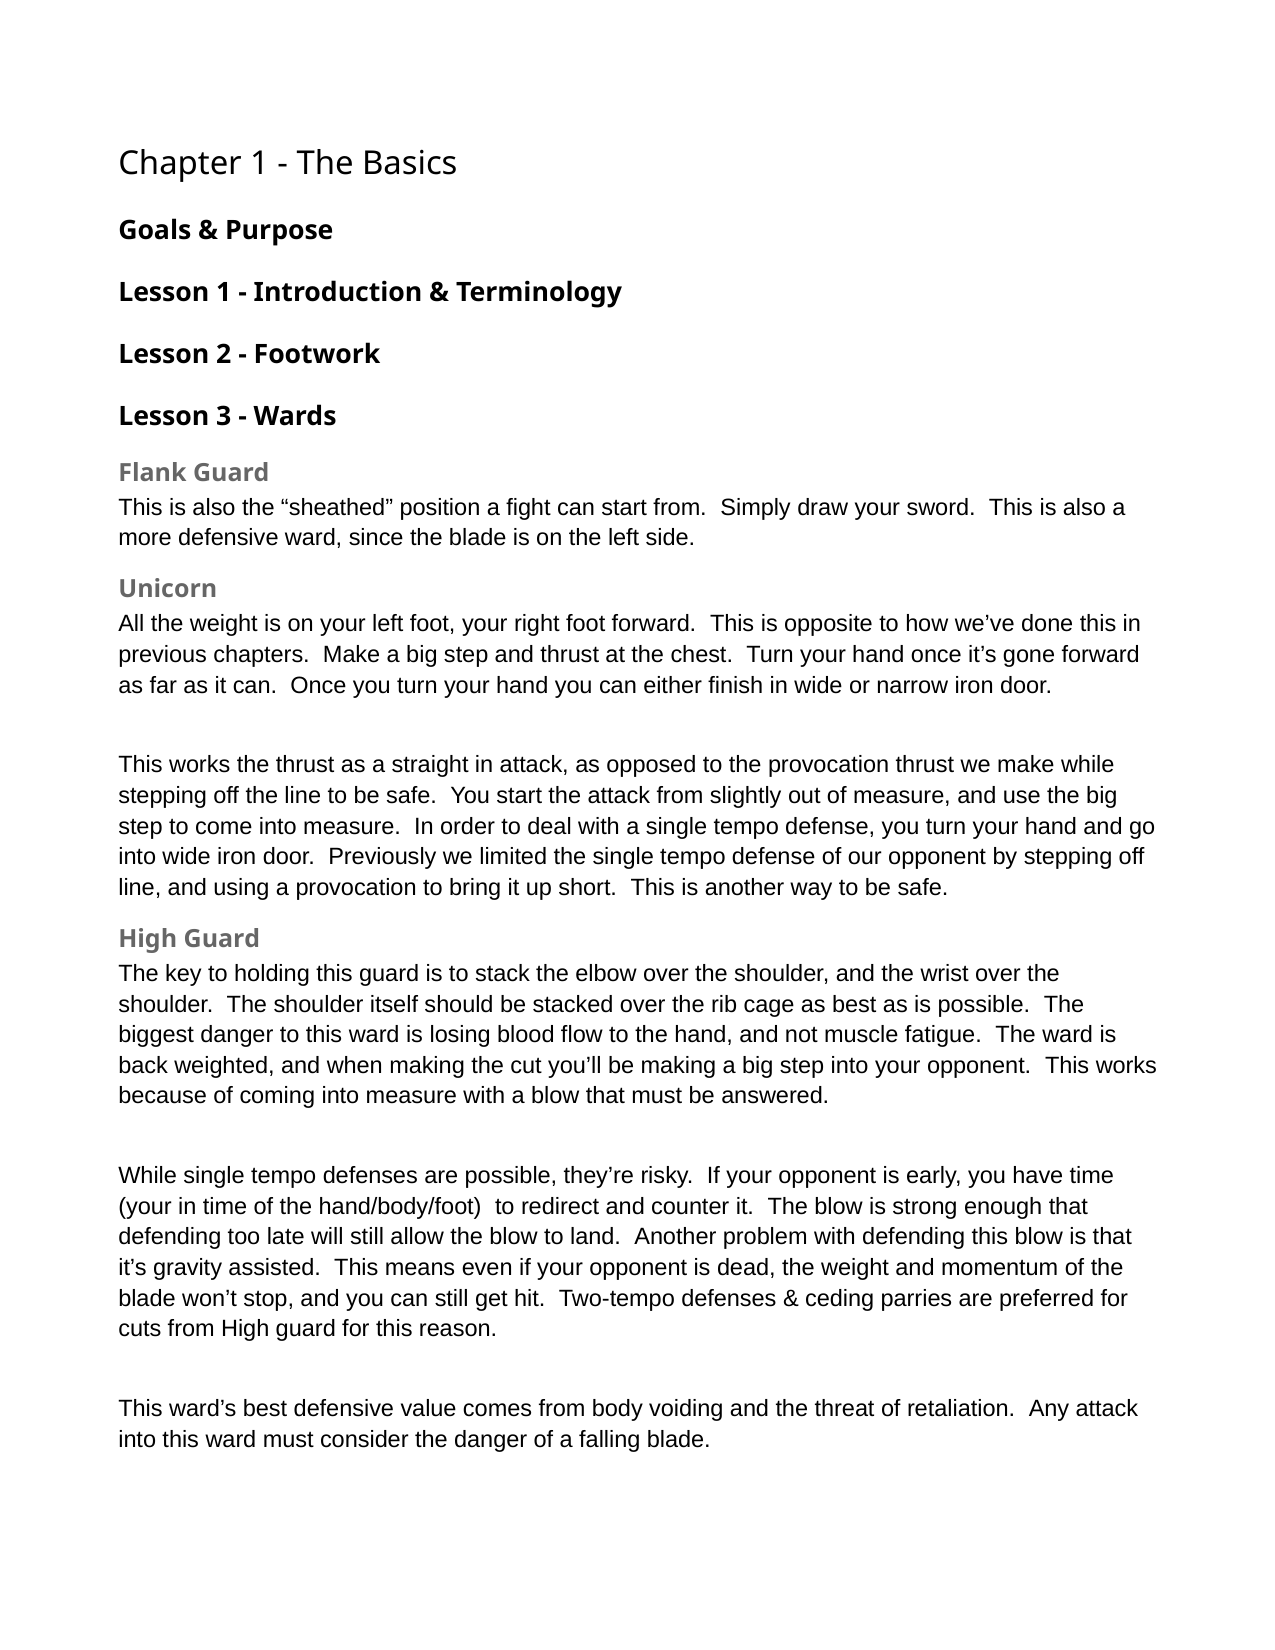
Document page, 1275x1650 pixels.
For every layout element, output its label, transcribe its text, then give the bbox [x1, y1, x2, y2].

subtitle Unicorn [118, 571, 1157, 605]
text All the weight is on your left foot, your right foot forward. This is opposite to how we’ve done this in previous chapters. Make a big step and thrust at the chest. Turn your hand once it’s gone forward as far as it can. Once you turn your hand you can either finish in wide or narrow iron door. [118, 610, 1157, 698]
subtitle Goals & Purpose [118, 211, 1157, 247]
subtitle Lesson 2 - Footwork [118, 335, 1157, 371]
text The key to holding this guard is to stack the elbow over the shoulder, and the wrist over the shoulder. The shoulder itself should be stacked over the rib cage as best as is possible. The biggest danger to this ward is losing blood flow to the hand, and not muscle fatigue. The ward is back weighted, and when making the cut you’ll be making a big step into your opponent. This works because of coming into measure with a blow that must be answered. [118, 959, 1157, 1109]
text This works the thrust as a straight in attack, as opposed to the provocation thrust we make while stepping off the line to be safe. You start the attack from slightly out of measure, and use the big step to come into measure. In order to deal with a single tempo defense, you turn your hand and go into wide iron door. Previously we limited the single tempo defense of our opponent by stepping off line, and using a provocation to bring it up short. This is another way to be safe. [118, 751, 1157, 900]
subtitle High Guard [118, 921, 1157, 955]
text While single tempo defenses are possible, they’re risky. If your opponent is early, you have time (your in time of the hand/body/foot) to redirect and counter it. The blow is strong enough that defending too late will still allow the blow to land. Another problem with defending this blow is that it’s gravity assisted. This means even if your opponent is dead, the weight and momentum of the blade won’t stop, and you can still get hit. Two-tempo defenses & ceding parries are preferred for cuts from High guard for this reason. [118, 1162, 1157, 1342]
subtitle Flank Guard [118, 454, 1157, 488]
text This is also the “sheathed” position a fight can start from. Simply draw your sword. This is also a more defensive ward, since the blade is on the left side. [118, 493, 1157, 551]
subtitle Lesson 1 - Introduction & Terminology [118, 273, 1157, 309]
subtitle Lesson 3 - Wards [118, 397, 1157, 433]
subtitle Chapter 1 - The Basics [118, 139, 1157, 184]
text This ward’s best defensive value comes from body voiding and the threat of retaliation. Any attack into this ward must consider the danger of a falling blade. [118, 1394, 1157, 1452]
